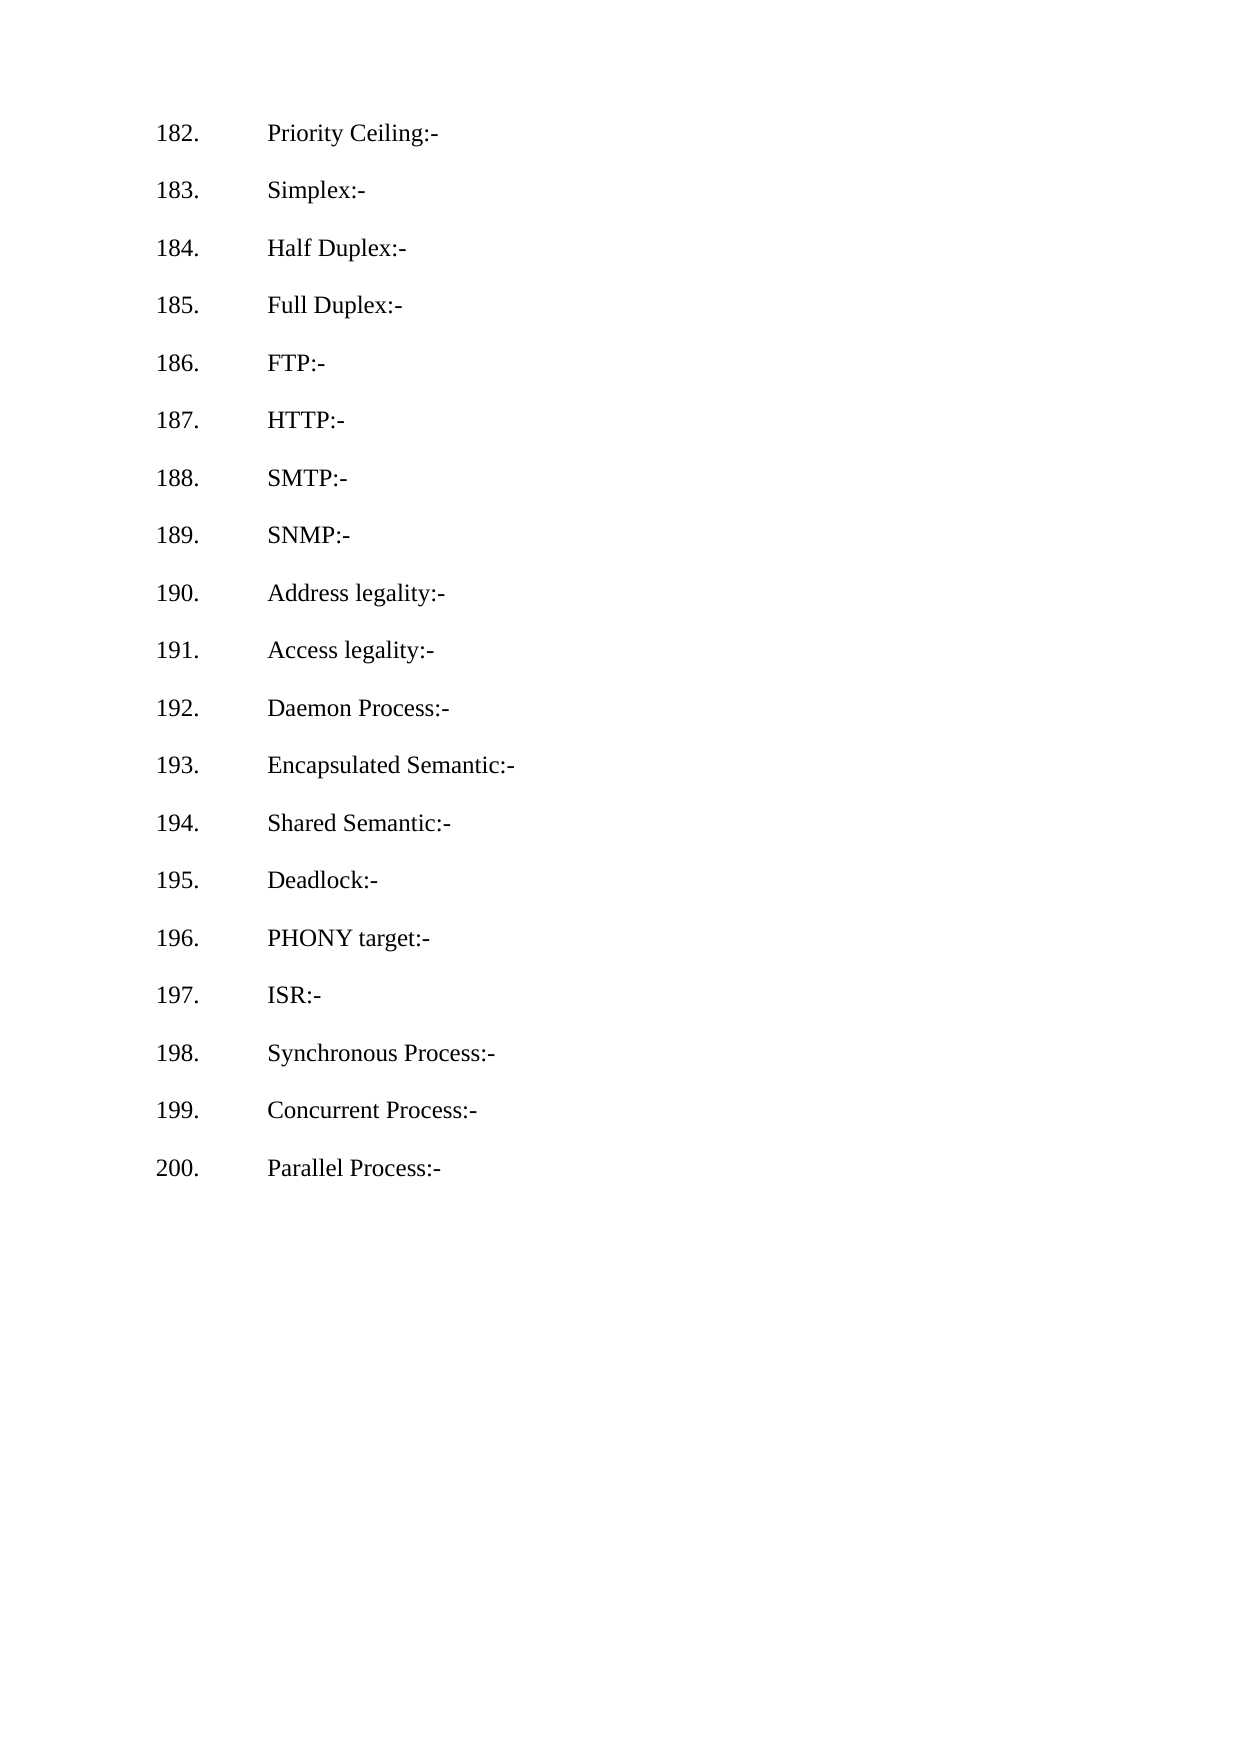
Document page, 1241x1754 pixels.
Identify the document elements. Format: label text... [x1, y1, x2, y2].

list Deadlock:- [156, 866, 1122, 894]
list PHONY target:- [156, 923, 1122, 952]
list Shared Semantic:- [156, 808, 1122, 837]
list Simplex:- [156, 176, 1122, 204]
list Full Duplex:- [156, 291, 1122, 319]
list Synchronous Process:- [156, 1038, 1122, 1067]
list SNMP:- [156, 521, 1122, 549]
list Access legality:- [156, 636, 1122, 664]
list SMTP:- [156, 463, 1122, 492]
list Concurrent Process:- [156, 1096, 1122, 1124]
list Address legality:- [156, 578, 1122, 607]
list Parallel Process:- [156, 1153, 1122, 1182]
list Daemon Process:- [156, 693, 1122, 722]
list ISR:- [156, 981, 1122, 1009]
list Encapsulated Semantic:- [156, 751, 1122, 779]
list FTP:- [156, 348, 1122, 377]
list Priority Ceiling:- [156, 118, 1122, 147]
list Half Duplex:- [156, 233, 1122, 262]
list HTTP:- [156, 406, 1122, 434]
